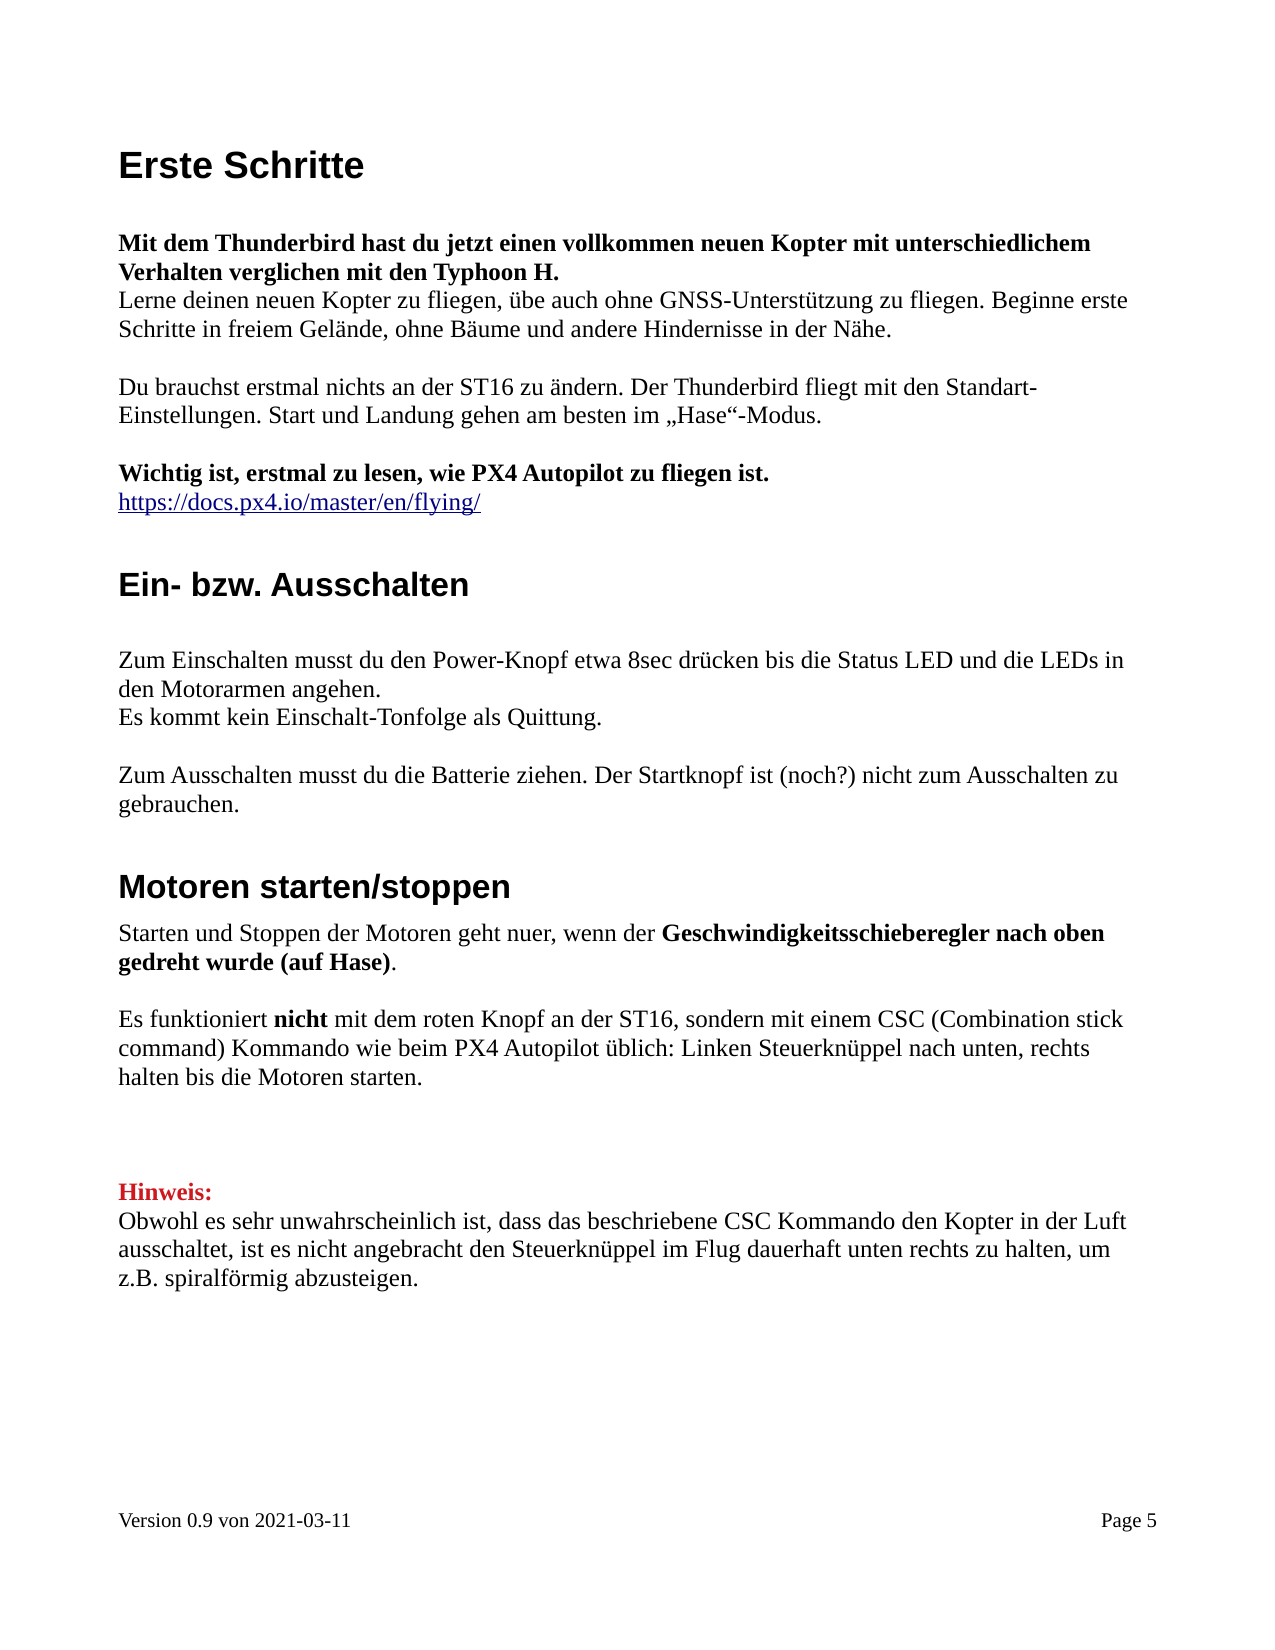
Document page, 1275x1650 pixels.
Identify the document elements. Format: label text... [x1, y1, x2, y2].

text https://docs.px4.io/master/en/flying/ [118, 487, 1157, 516]
text Zum Einschalten musst du den Power-Knopf etwa 8sec drücken bis die Status LED und die LEDs in den Motorarmen angehen. [118, 645, 1157, 702]
text Zum Ausschalten musst du die Batterie ziehen. Der Startknopf ist (noch?) nicht zum Ausschalten zu gebrauchen. [118, 731, 1157, 817]
text Obwohl es sehr unwahrscheinlich ist, dass das beschriebene CSC Kommando den Kopter in der Luft ausschaltet, ist es nicht angebracht den Steuerknüppel im Flug dauerhaft unten rechts zu halten, um z.B. spiralförmig abzusteigen. [118, 1206, 1157, 1321]
text Starten und Stoppen der Motoren geht nuer, wenn der Geschwindigkeitsschieberegler nach oben gedreht wurde (auf Hase). [118, 918, 1157, 976]
text Hinweis: [118, 1177, 1157, 1206]
subtitle Erste Schritte [118, 143, 1157, 187]
subtitle Motoren starten/stoppen [118, 867, 1157, 906]
text Lerne deinen neuen Kopter zu fliegen, übe auch ohne GNSS-Unterstützung zu fliegen. Beginne erste Schritte in freiem Gelände, ohne Bäume und andere Hindernisse in der Nähe. [118, 286, 1157, 343]
text Es kommt kein Einschalt-Tonfolge als Quittung. [118, 702, 1157, 731]
subtitle Ein- bzw. Ausschalten [118, 565, 1157, 604]
text Du brauchst erstmal nichts an der ST16 zu ändern. Der Thunderbird fliegt mit den Standart-Einstellungen. Start und Landung gehen am besten im „Hase“-Modus. [118, 372, 1157, 429]
text Es funktioniert nicht mit dem roten Knopf an der ST16, sondern mit einem CSC (Combination stick command) Kommando wie beim PX4 Autopilot üblich: Linken Steuerknüppel nach unten, rechts halten bis die Motoren starten. [118, 1004, 1157, 1091]
text Mit dem Thunderbird hast du jetzt einen vollkommen neuen Kopter mit unterschiedlichem Verhalten verglichen mit den Typhoon H. [118, 228, 1157, 286]
text Wichtig ist, erstmal zu lesen, wie PX4 Autopilot zu fliegen ist. [118, 458, 1157, 487]
